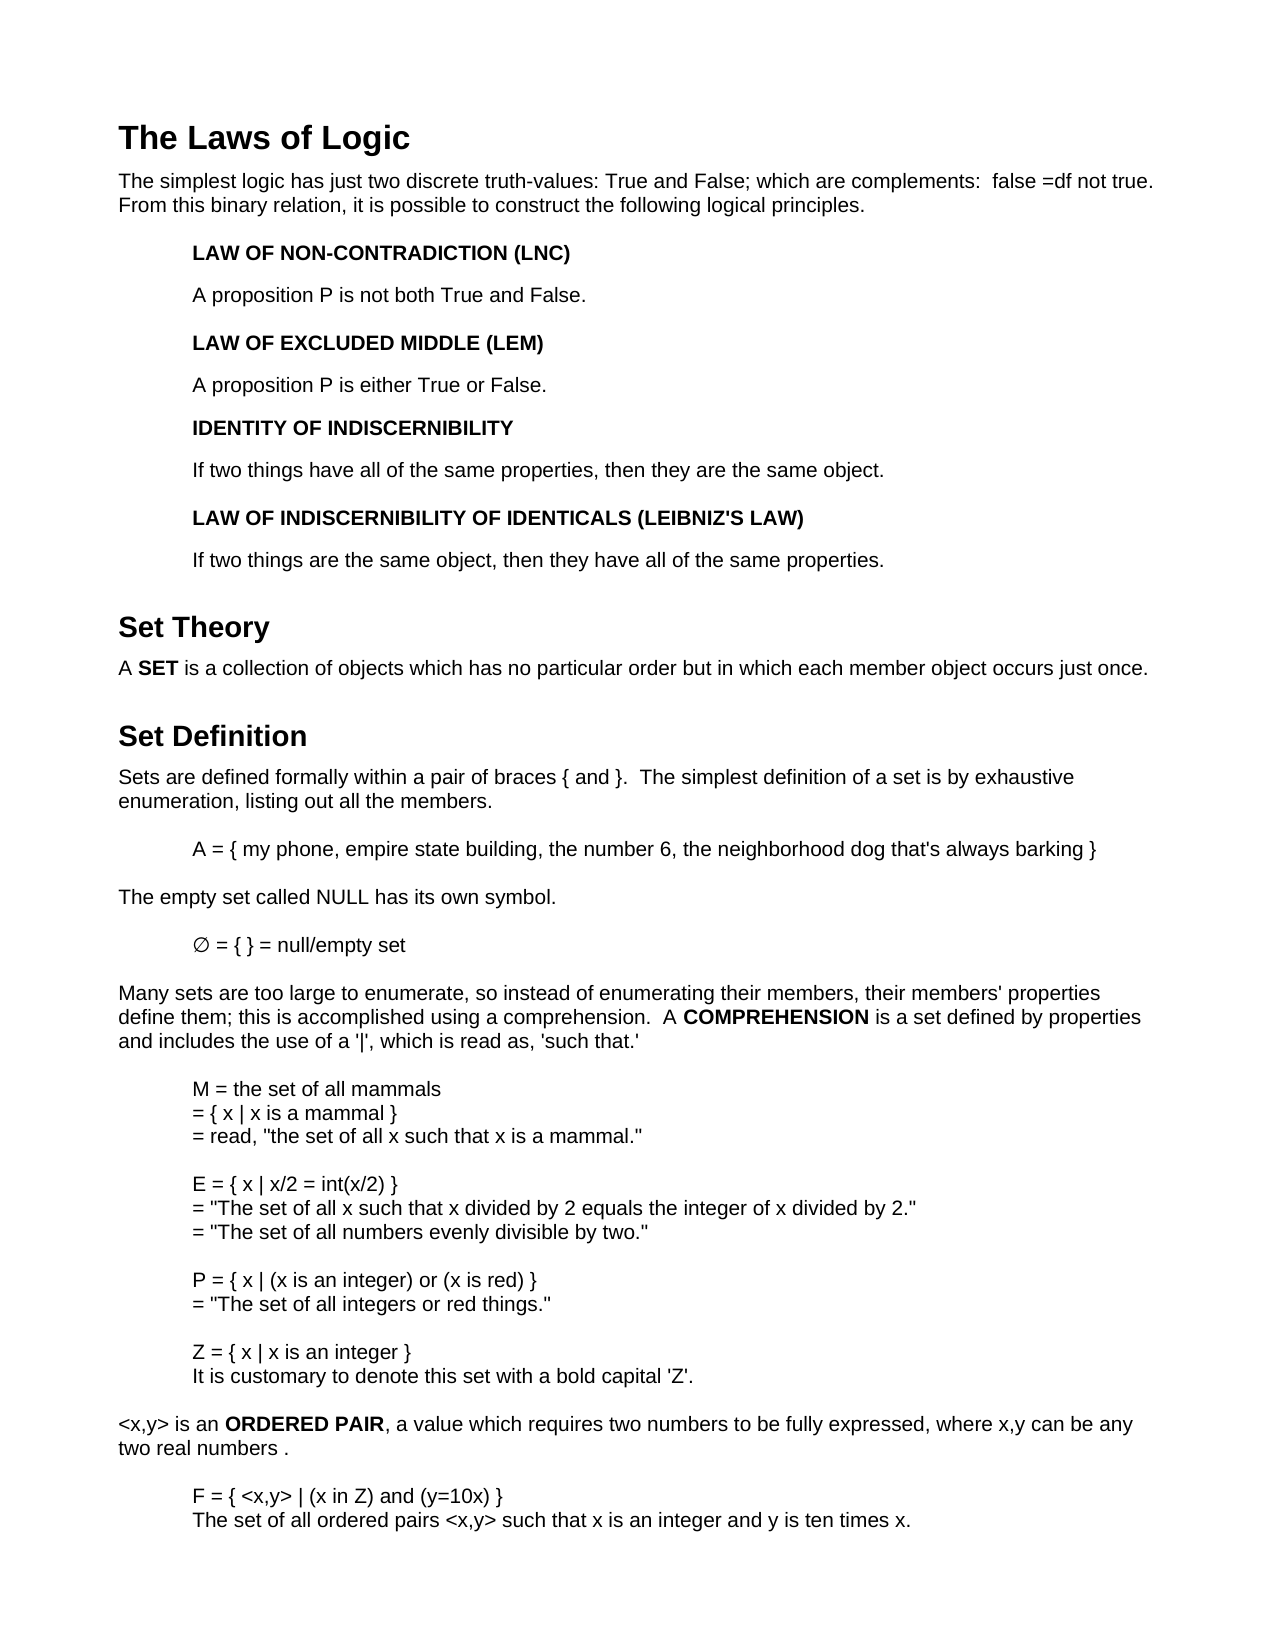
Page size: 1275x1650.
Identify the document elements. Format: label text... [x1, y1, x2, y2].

text LAW OF EXCLUDED MIDDLE (LEM) [192, 331, 1157, 355]
text = "The set of all integers or red things." [192, 1292, 1157, 1316]
subtitle Set Definition [118, 719, 1157, 752]
text If two things have all of the same properties, then they are the same object. [192, 457, 1157, 481]
subtitle The Laws of Logic [118, 118, 1157, 157]
text It is customary to denote this set with a bold capital 'Z'. [192, 1364, 1157, 1388]
text E = { x | x/2 = int(x/2) } [192, 1172, 1157, 1196]
text If two things are the same object, then they have all of the same properties. [192, 547, 1157, 571]
text P = { x | (x is an integer) or (x is red) } [192, 1268, 1157, 1292]
text = "The set of all numbers evenly divisible by two." [192, 1220, 1157, 1244]
text LAW OF INDISCERNIBILITY OF IDENTICALS (LEIBNIZ'S LAW) [192, 505, 1157, 529]
text A = { my phone, empire state building, the number 6, the neighborhood dog that's always barking } [192, 837, 1157, 861]
text A proposition P is not both True and False. [192, 283, 1157, 307]
text F = { <x,y> | (x in Z) and (y=10x) } [192, 1484, 1157, 1508]
text Sets are defined formally within a pair of braces { and }. The simplest definition of a set is by exhaustive enumeration, listing out all the members. [118, 765, 1157, 813]
text The set of all ordered pairs <x,y> such that x is an integer and y is ten times x. [192, 1508, 1157, 1532]
text IDENTITY OF INDISCERNIBILITY [192, 415, 1157, 439]
text A SET is a collection of objects which has no particular order but in which each member object occurs just once. [118, 656, 1157, 680]
text <x,y> is an ORDERED PAIR, a value which requires two numbers to be fully expressed, where x,y can be any two real numbers . [118, 1412, 1157, 1460]
text M = the set of all mammals [192, 1076, 1157, 1100]
text Z = { x | x is an integer } [192, 1340, 1157, 1364]
text ∅ = { } = null/empty set [192, 933, 1157, 957]
text Many sets are too large to enumerate, so instead of enumerating their members, their members' properties define them; this is accomplished using a comprehension. A COMPREHENSION is a set defined by properties and includes the use of a '|', which is read as, 'such that.' [118, 981, 1157, 1052]
text The empty set called NULL has its own symbol. [118, 885, 1157, 909]
text = read, "the set of all x such that x is a mammal." [192, 1124, 1157, 1148]
text LAW OF NON-CONTRADICTION (LNC) [192, 241, 1157, 265]
text = "The set of all x such that x divided by 2 equals the integer of x divided by 2." [192, 1196, 1157, 1220]
subtitle Set Theory [118, 610, 1157, 644]
text A proposition P is either True or False. [192, 373, 1157, 397]
text The simplest logic has just two discrete truth-values: True and False; which are complements: false =df not true. From this binary relation, it is possible to construct the following logical principles. [118, 169, 1157, 217]
text = { x | x is a mammal } [192, 1100, 1157, 1124]
